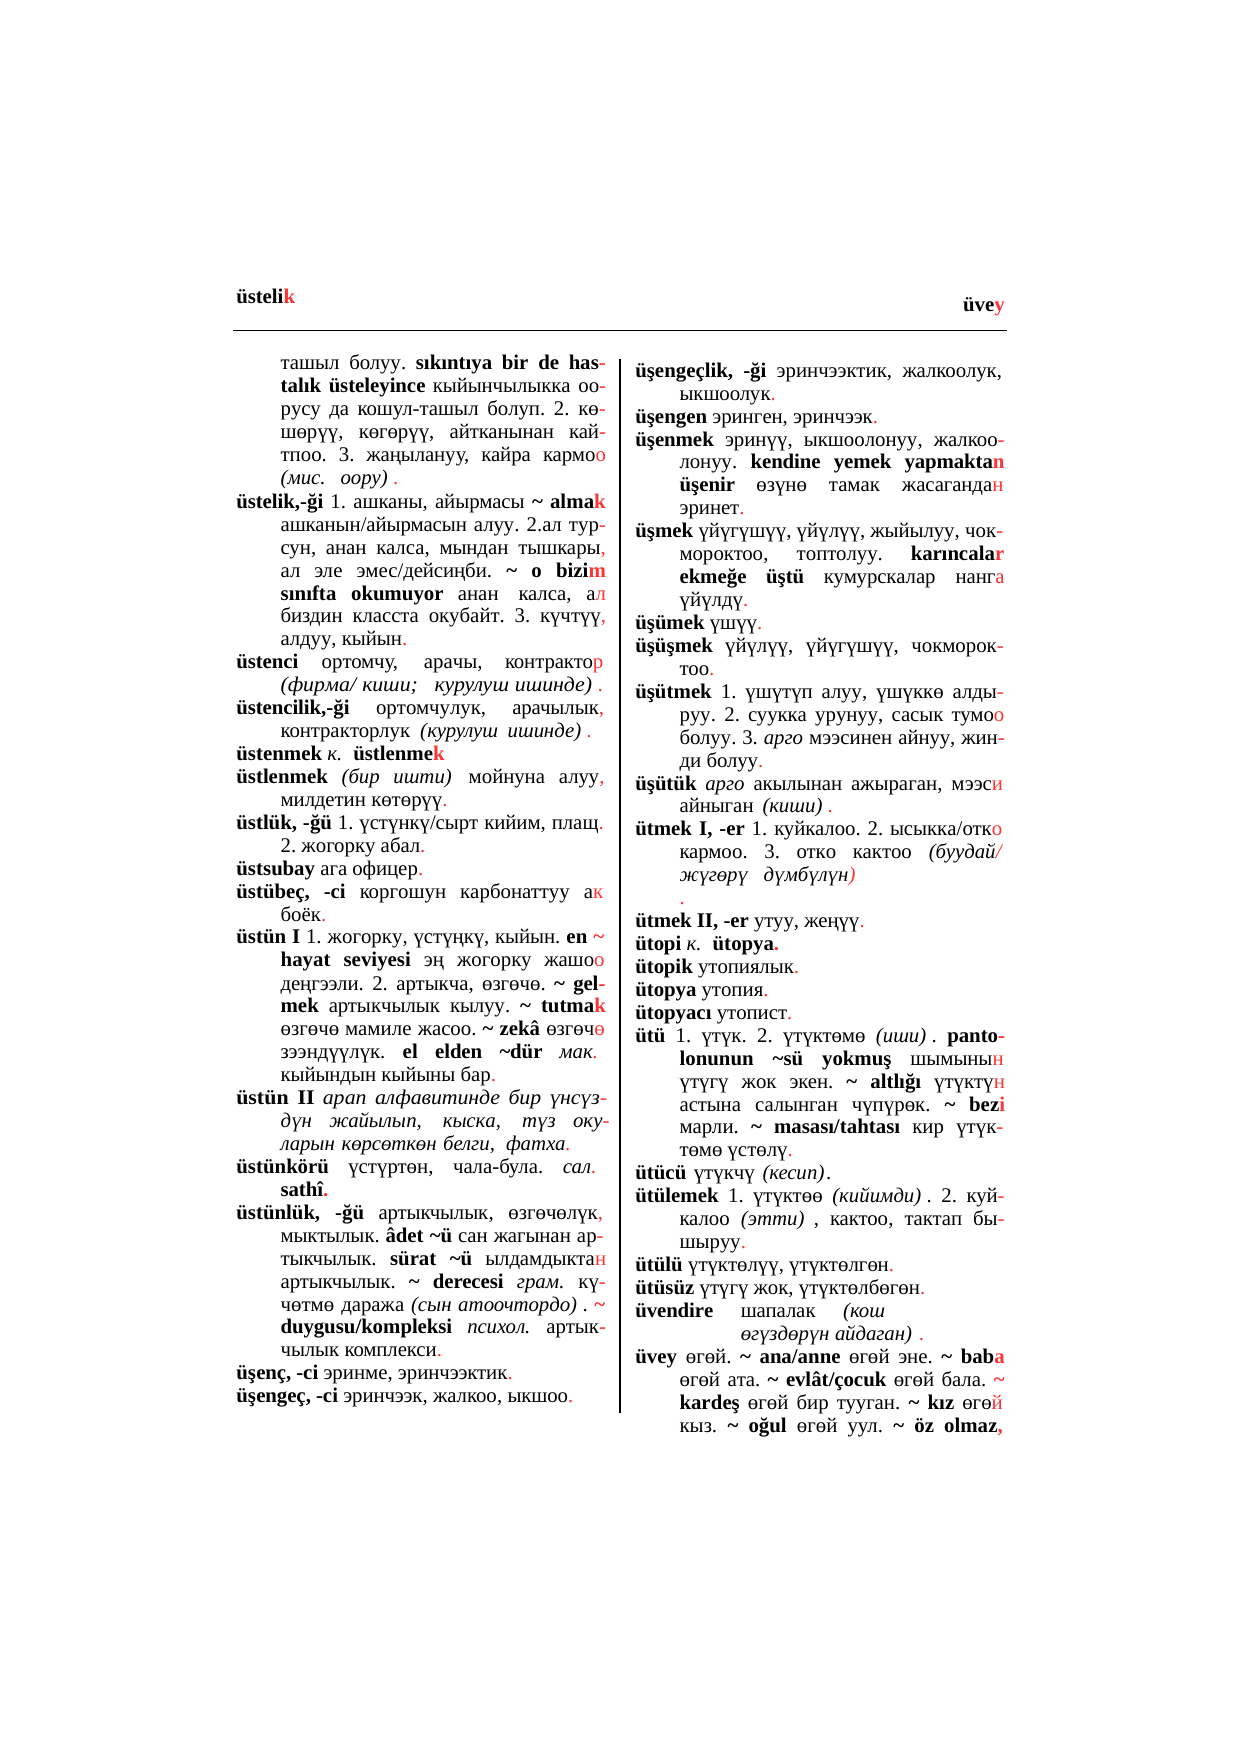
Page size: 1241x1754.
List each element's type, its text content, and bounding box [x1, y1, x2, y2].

text төмө үстөлү. [679, 1138, 793, 1161]
text тыкчылык. sürat ~ü ылдамдыктан артыкчылык. ~ derecesi грам. кү- чөтмө даража (сын атоочтордо) . ~ [280, 1247, 606, 1316]
text üstencilik,-ği ортомчулук, арачылык, контракторлук (курулуш ишинде) . [236, 696, 606, 742]
text ütülemek 1. үтүктөө (кийимди) . 2. куй- [635, 1184, 1047, 1207]
text кыйындын кыйыны бар. [280, 1063, 497, 1086]
text üstünlük, -ğü артыкчылык, өзгөчөлүк, мыктылык. âdet ~ü сан жагынан ар- [236, 1201, 609, 1247]
text ташыл болуу. sıkıntıya bir de has- talık üsteleyince кыйынчылыкка оо- русу да кошул-ташыл болуп. 2. кө- шөрүү, көгөрүү, айтканынан кай- тпоо. 3. жаңылануу, кайра кармоо (мис. оору) . [280, 350, 606, 489]
text эринет. [679, 496, 745, 519]
text üşengeç, -ci эринчээк, жалкоо, ыкшоо. [236, 1384, 609, 1407]
text duygusu/kompleksi психол. артык- чылык комплекси. [280, 1316, 606, 1361]
text калоо (этти) , кактоо, тактап бы- шыруу. [679, 1207, 1004, 1253]
text üstün I 1. жогорку, үстүңкү, кыйын. en ~ hayat seviyesi эң жогорку жашоо [236, 926, 606, 971]
text üşütmek 1. үшүтүп алуу, үшүккө алды- [635, 680, 1027, 703]
text üstünkörü үстүртөн, чала-була. сал. [236, 1155, 609, 1178]
text деңгээли. 2. артыкча, өзгөчө. ~ gel- mek артыкчылык кылуу. ~ tutmak өзгөчө мамиле жасоо. ~ zekâ өзгөчө [280, 972, 606, 1040]
text (фирма/ киши; курулуш ишинде) . [280, 673, 604, 696]
text üstelik,-ği 1. ашканы, айырмасы ~ almak ашканын/айырмасын алуу. 2.ал тур- сун, анан калса, мындан тышкары, ал эле эмес/дейсиңби. ~ o bizim sınıfta okumuyor анан калса, ал биздин класста окубайт. 3. күчтүү, алдуу, кыйын. [236, 489, 606, 650]
text üstsubay ага офицер. [236, 857, 609, 880]
text sathî. [280, 1178, 329, 1201]
text üşenç, -ci эринме, эринчээктик. [236, 1361, 609, 1384]
text üşüşmek үйүлүү, үйүгүшүү, чокморок- тоо. [635, 634, 1035, 680]
text ütopyacı утопист. [635, 1001, 1065, 1024]
text üşmek үйүгүшүү, үйүлүү, жыйылуу, чок- мороктоо, топтолуу. karıncalar [635, 519, 1005, 565]
text üşengeçlik, -ği эринчээктик, жалкоолук, ыкшоолук. [635, 359, 1035, 405]
text дүн жайылып, кыска, түз оку- ларын көрсөткөн белги, фатха. [280, 1109, 609, 1155]
text üstenmek к. üstlenmek [236, 742, 609, 765]
text ütücü үтүкчү (кесип). [635, 1161, 1047, 1184]
text üvendire шапалак (кош өгүздөрүн айдаган) . [635, 1299, 1004, 1345]
text üşenmek эринүү, ыкшоолонуу, жалкоо- лонуу. kendine yemek yapmaktan üşenir өзүнө тамак жасагандан [635, 428, 1004, 496]
text üşümek үшүү. [635, 611, 1065, 634]
text руу. 2. суукка урунуу, сасык тумоо болуу. 3. арго мээсинен айнуу, жин- ди болуу. [679, 703, 1004, 772]
text üvey [902, 292, 1065, 316]
text ütü 1. үтүк. 2. үтүктөмө (иши) . panto- lonunun ~sü yokmuş шымынын [635, 1024, 1034, 1070]
text боёк. [280, 903, 327, 926]
text üstelik [236, 284, 296, 308]
text ütmek I, -er 1. куйкалоо. 2. ысыкка/отко [635, 817, 1065, 840]
text 2. жогорку абал. [280, 834, 426, 857]
text üstenci ортомчу, арачы, контрактор [236, 650, 609, 673]
text üşütük арго акылынан ажыраган, мээси айныган (киши) . [635, 772, 1034, 817]
text ütopi к. ütopya. ütopik утопиялык. ütopya утопия. [635, 932, 834, 1001]
text üstübeç, -ci коргошун карбонаттуу ак [236, 880, 609, 903]
text üstlenmek (бир ишти) мойнуна алуу, милдетин көтөрүү. [236, 765, 609, 811]
text кыз. ~ oğul өгөй уул. ~ öz olmaz, [679, 1414, 1005, 1437]
text зээндүүлүк. el elden ~dür мак. [280, 1040, 600, 1063]
text üstün II арап алфавитинде бир үнсүз- [236, 1086, 609, 1109]
text ütülü үтүктөлүү, үтүктөлгөн. [635, 1253, 1049, 1276]
text үтүгү жок экен. ~ altlığı үтүктүн астына салынган чүпүрөк. ~ bezi марли. ~ masası/tahtası кир үтүк- [679, 1070, 1005, 1138]
text üşengen эринген, эринчээк. [635, 405, 1004, 428]
text жүгөрү дүмбүлүн) . [679, 863, 855, 909]
text кармоо. 3. отко кактоо (буудай/ [679, 840, 1004, 863]
text ütüsüz үтүгү жок, үтүктөлбөгөн. [635, 1276, 1004, 1299]
text ekmeğe üştü кумурскалар нанга үйүлдү. [679, 565, 1004, 611]
text üstlük, -ğü 1. үстүнкү/сырт кийим, плащ. [236, 811, 609, 834]
text üvey өгөй. ~ ana/anne өгөй эне. ~ baba өгөй ата. ~ evlât/çocuk өгөй бала. ~ kardeş өгөй бир тууган. ~ kız өгөй [635, 1345, 1005, 1414]
text ütmek II, -er утуу, жеңүү. [635, 909, 1065, 932]
